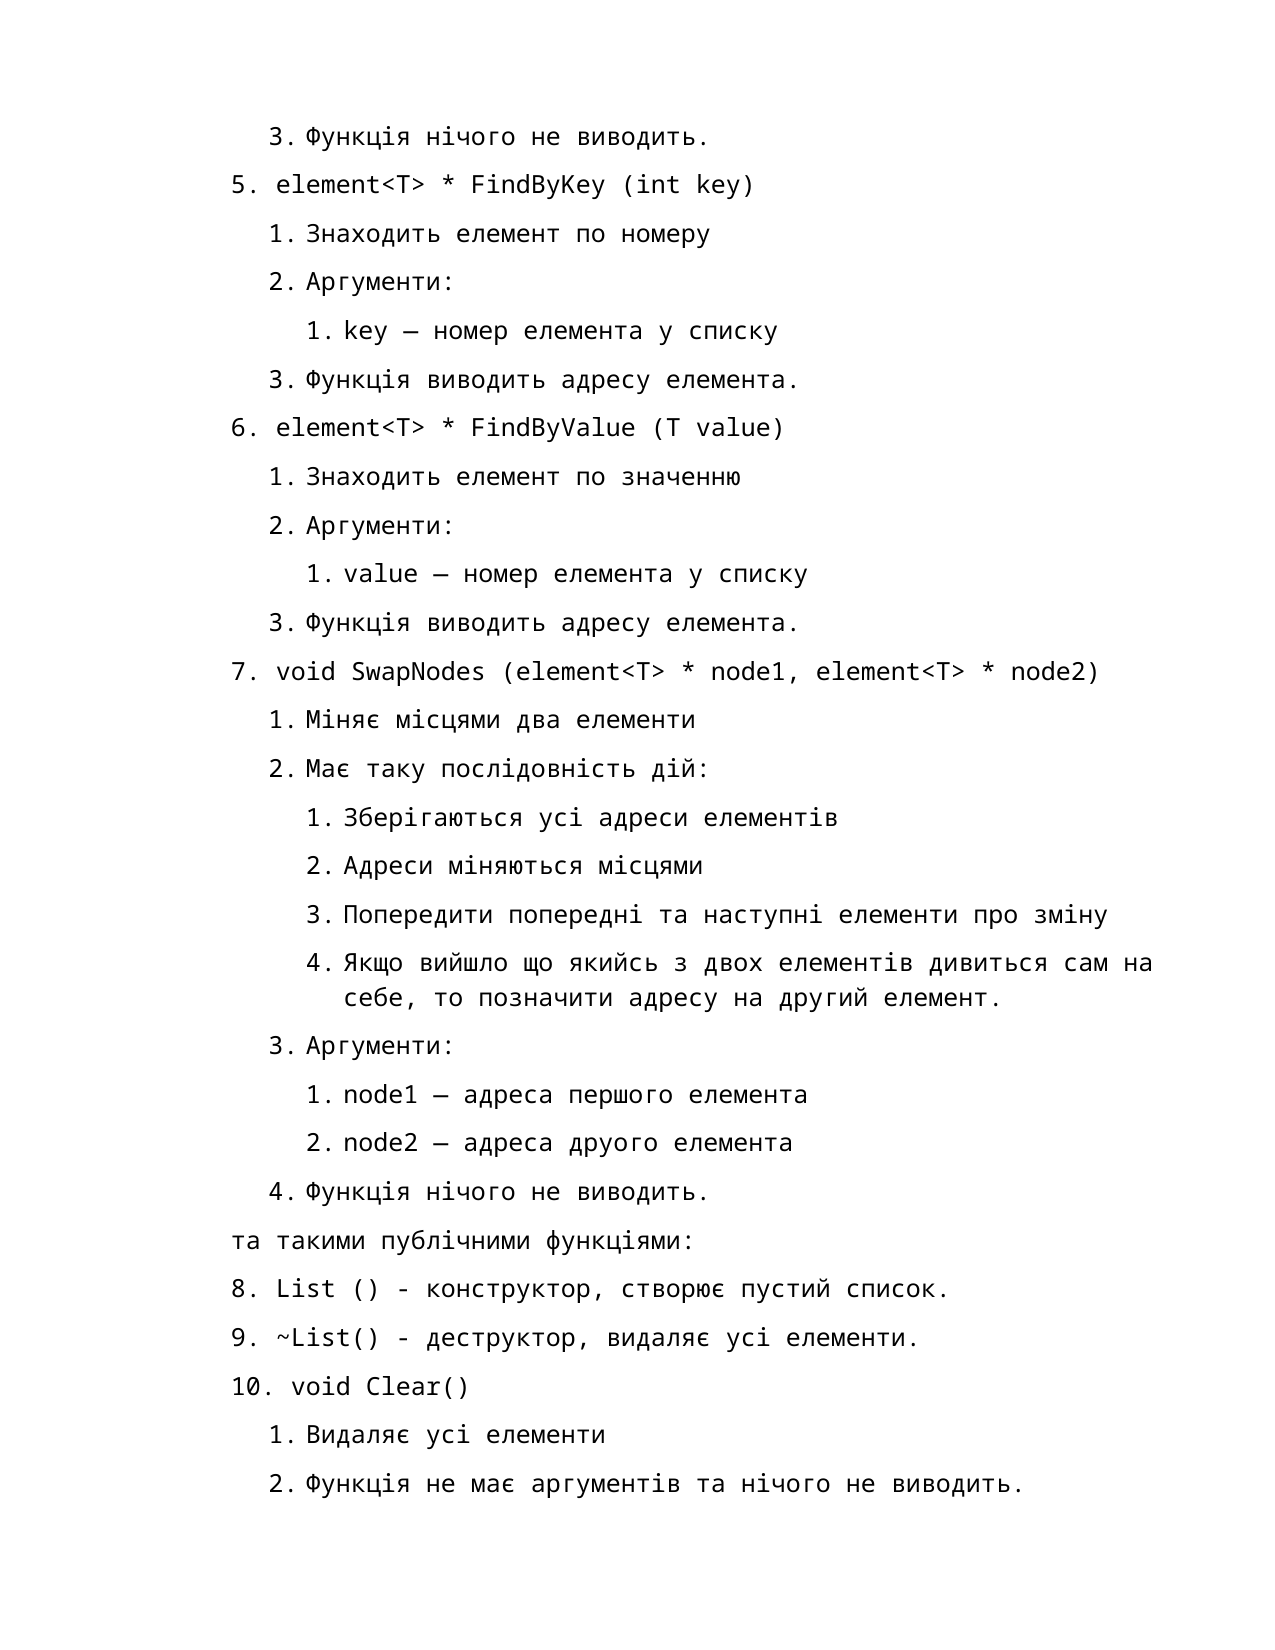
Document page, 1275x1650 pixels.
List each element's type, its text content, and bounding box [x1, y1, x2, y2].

list Аргументи: [268, 507, 1157, 541]
list Функція нічого не виводить. [268, 118, 1157, 152]
list node2 — адреса друого елемента [306, 1125, 1157, 1159]
list key — номер елемента у списку [306, 313, 1157, 347]
list void Clear() [231, 1368, 1157, 1402]
list void SwapNodes (element<T> * node1, element<T> * node2) [231, 653, 1157, 687]
list Функція не має аргументів та нічого не виводить. [268, 1466, 1157, 1500]
list Функція виводить адресу елемента. [268, 604, 1157, 639]
list node1 — адреса першого елемента [306, 1076, 1157, 1111]
list Функція нічого не виводить. [268, 1174, 1157, 1208]
list Видаляє усі елементи [268, 1417, 1157, 1451]
list Має таку послідовність дій: [268, 751, 1157, 784]
list ~List() - деструктор, видаляє усі елементи. [231, 1320, 1157, 1354]
list Аргументи: [268, 264, 1157, 298]
list Якщо вийшло що якийсь з двох елементів дивиться сам на себе, то позначити адресу на другий елемент. [306, 945, 1157, 1013]
list Знаходить елемент по значенню [268, 459, 1157, 493]
list Функція виводить адресу елемента. [268, 361, 1157, 395]
list Міняє місцями два елементи [268, 702, 1157, 736]
list Аргументи: [268, 1028, 1157, 1062]
list та такими публічними функціями: [193, 1222, 1157, 1256]
list Знаходить елемент по номеру [268, 215, 1157, 249]
list Зберігаються усі адреси елементів [306, 799, 1157, 833]
list element<T> * FindByKey (int key) [231, 167, 1157, 201]
list Попередити попередні та наступні елементи про зміну [306, 896, 1157, 931]
list element<T> * FindByValue (T value) [231, 410, 1157, 444]
list Адреси міняються місцями [306, 848, 1157, 882]
list value — номер елемента у списку [306, 556, 1157, 590]
list List () - конструктор, створює пустий список. [231, 1271, 1157, 1305]
